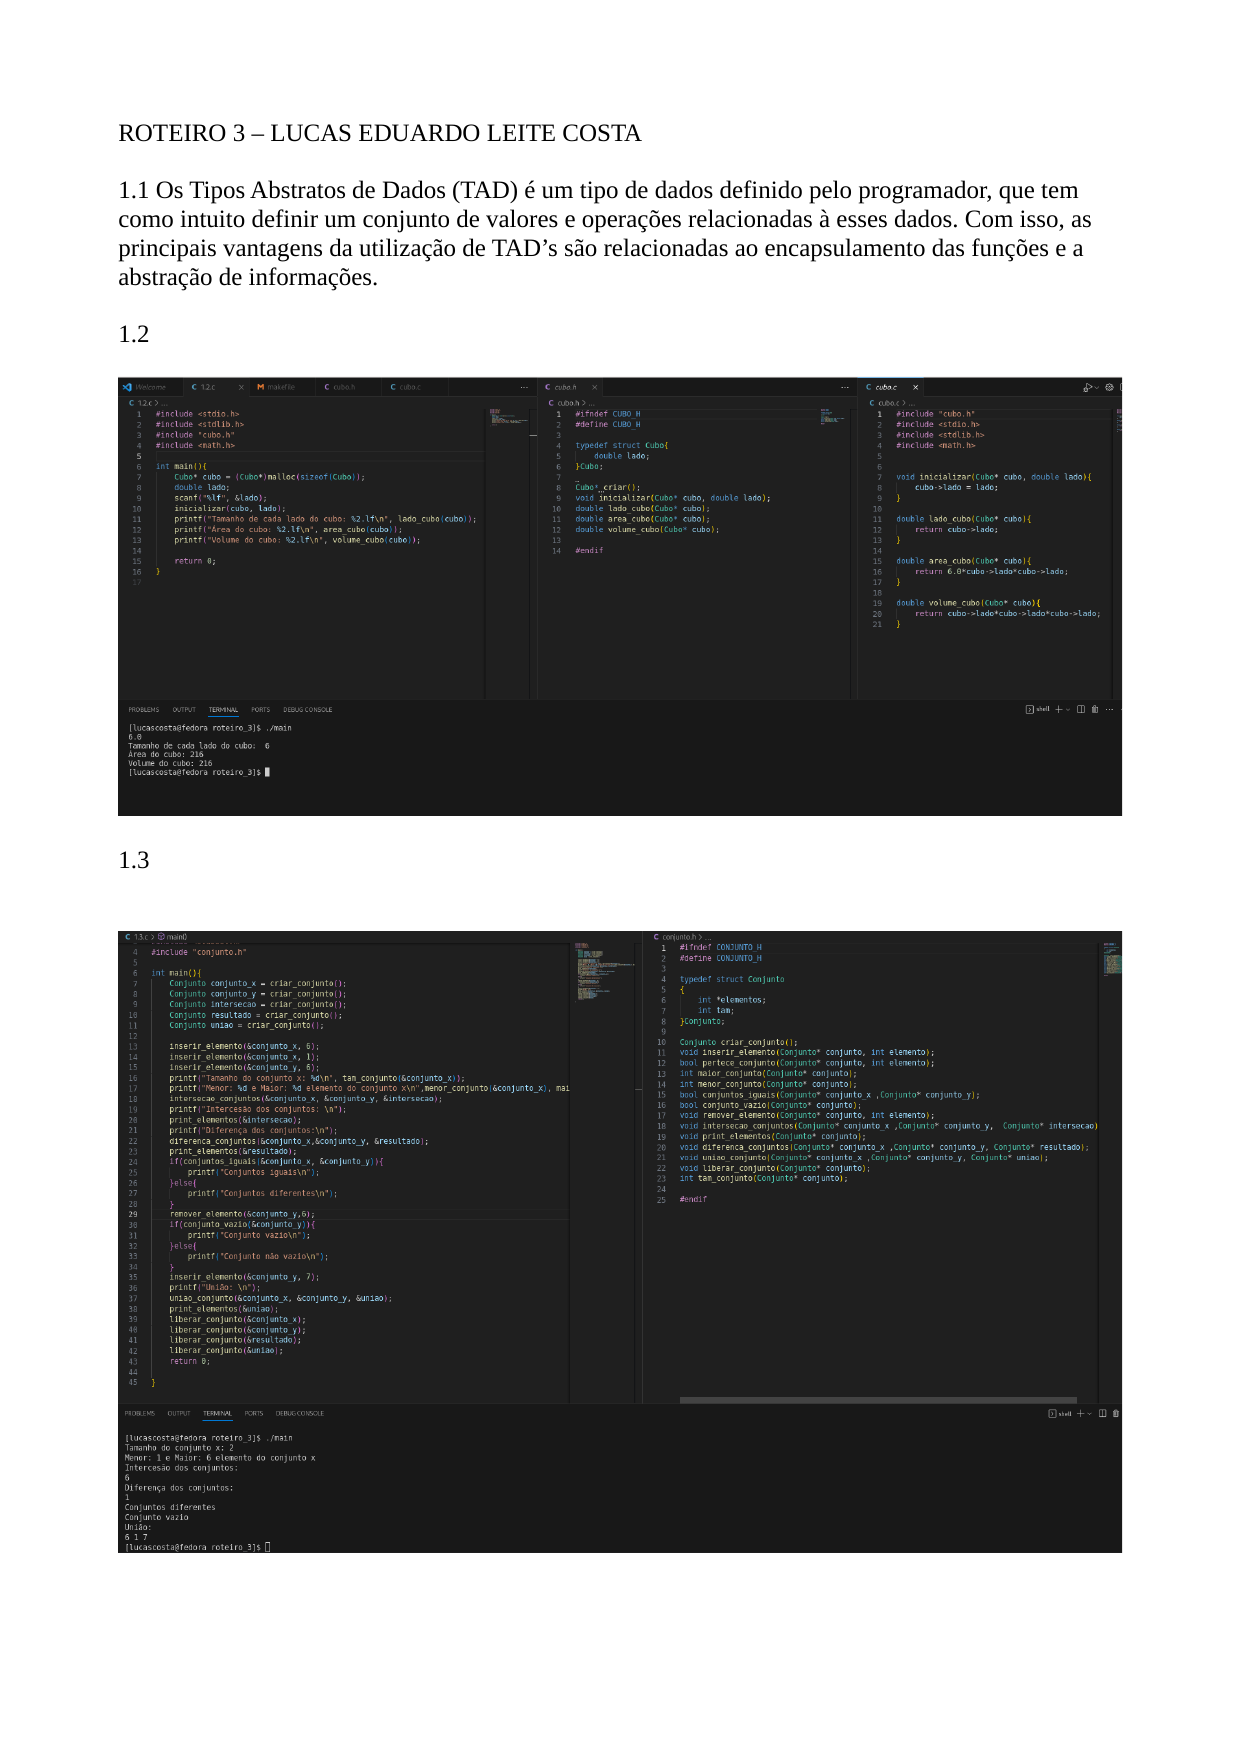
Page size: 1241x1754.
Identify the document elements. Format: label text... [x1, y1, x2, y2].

text ROTEIRO 3 – LUCAS EDUARDO LEITE COSTA [118, 118, 1122, 147]
text 1.3 [118, 845, 1122, 873]
text 1.1 Os Tipos Abstratos de Dados (TAD) é um tipo de dados definido pelo programador, que tem como intuito definir um conjunto de valores e operações relacionadas à esses dados. Com isso, as principais vantagens da utilização de TAD’s são relacionadas ao encapsulamento das funções e a abstração de informações. [118, 176, 1122, 291]
picture [118, 376, 1123, 816]
picture [118, 931, 1123, 1553]
text 1.2 [118, 319, 1122, 348]
